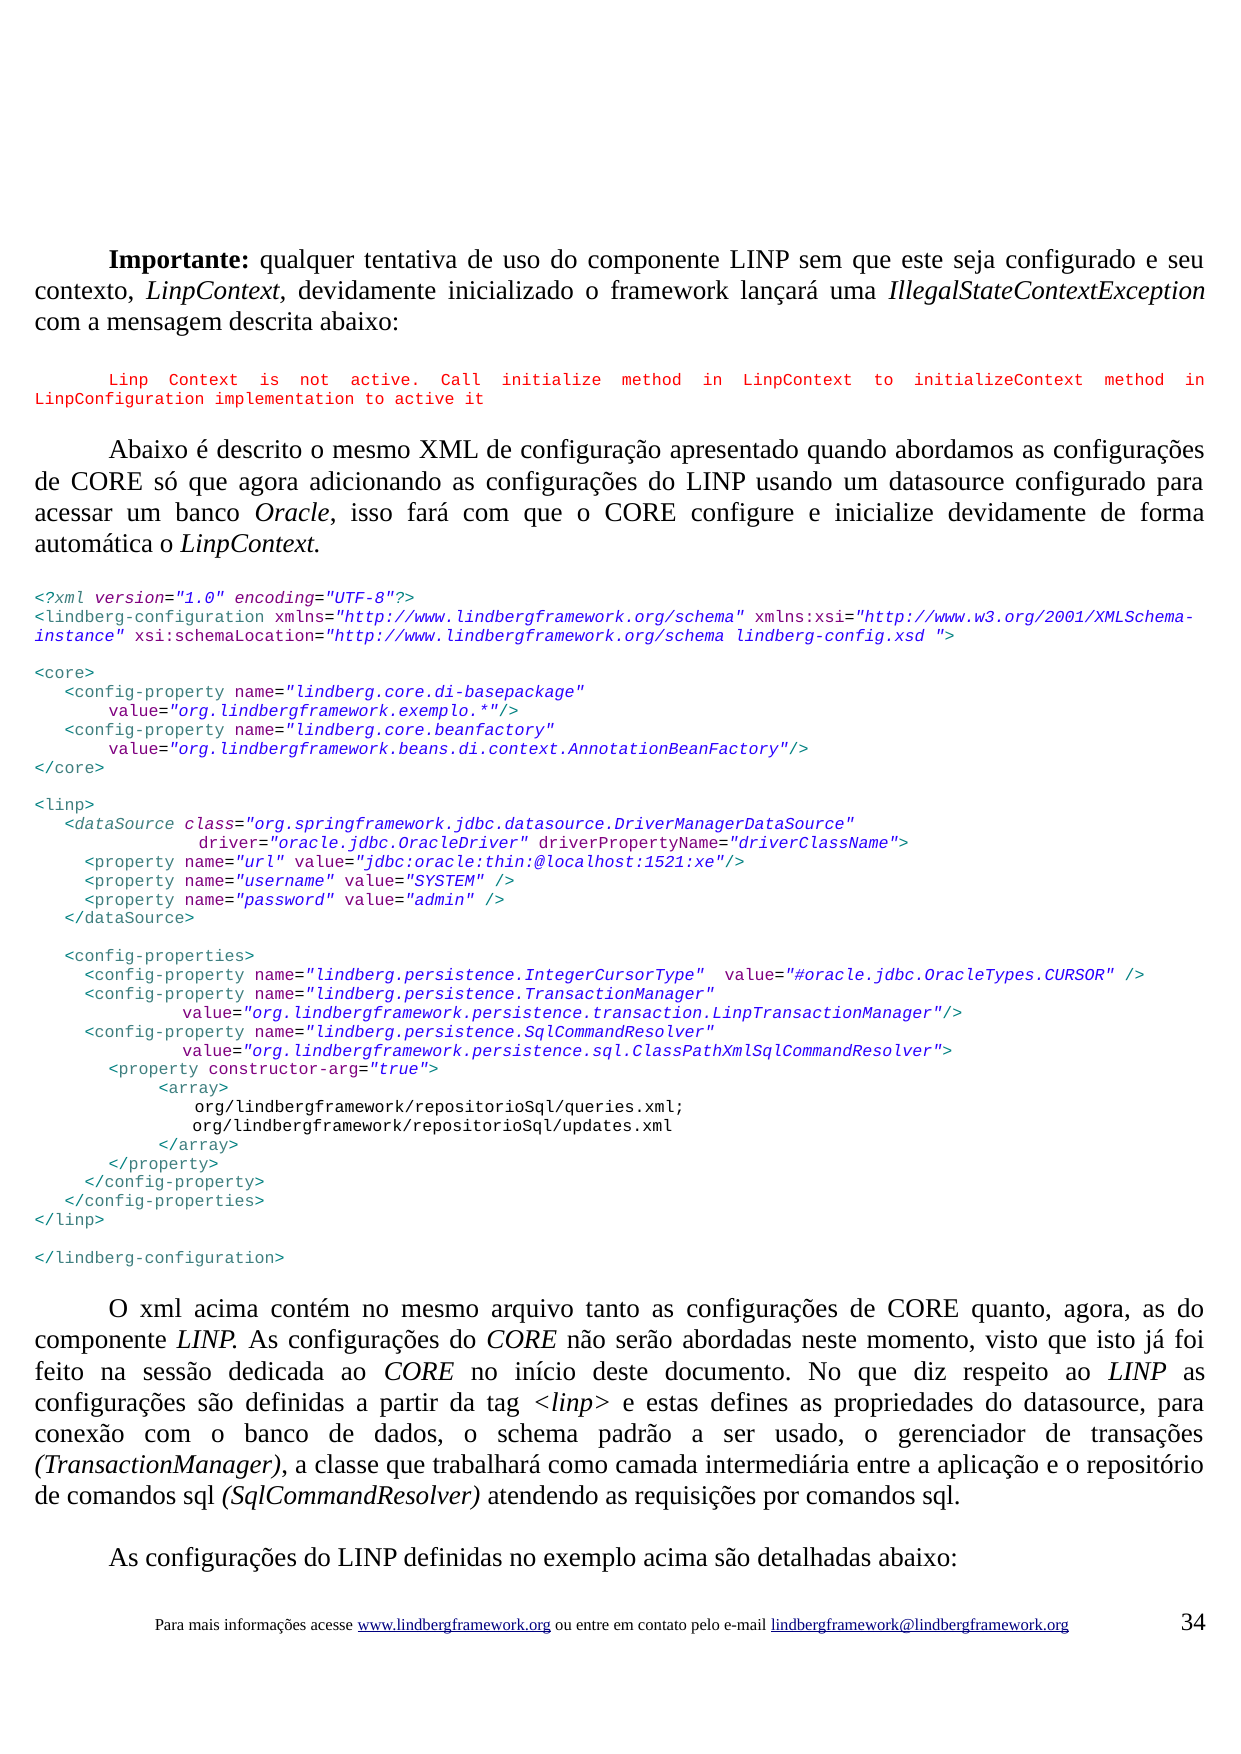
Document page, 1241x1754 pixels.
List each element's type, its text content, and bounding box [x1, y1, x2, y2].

text </array> [34, 1136, 1206, 1155]
text org/lindbergframework/repositorioSql/queries.xml; org/lindbergframework/repositorioSql/updates.xml [34, 1099, 1206, 1136]
text driver="oracle.jdbc.OracleDriver" driverPropertyName="driverClassName"> [34, 835, 1206, 853]
text </lindberg-configuration> [34, 1249, 1206, 1268]
text <config-property name="lindberg.core.beanfactory" value="org.lindbergframework.beans.di.context.AnnotationBeanFactory"/> [34, 722, 1206, 759]
text </dataSource> [34, 910, 1206, 929]
text <array> [34, 1080, 1206, 1099]
text </config-properties> [34, 1193, 1206, 1212]
text <lindberg-configuration xmlns="http://www.lindbergframework.org/schema" xmlns:xsi="http://www.w3.org/2001/XMLSchema-instance" xsi:schemaLocation="http://www.lindbergframework.org/schema lindberg-config.xsd "> [34, 608, 1206, 646]
text O xml acima contém no mesmo arquivo tanto as configurações de CORE quanto, agora, as do componente LINP. As configurações do CORE não serão abordadas neste momento, visto que isto já foi feito na sessão dedicada ao CORE no início deste documento. No que diz respeito ao LINP as configurações são definidas a partir da tag <linp> e estas defines as propriedades do datasource, para conexão com o banco de dados, o schema padrão a ser usado, o gerenciador de transações (TransactionManager), a classe que trabalhará como camada intermediária entre a aplicação e o repositório de comandos sql (SqlCommandResolver) atendendo as requisições por comandos sql. [34, 1292, 1206, 1510]
text <property name="username" value="SYSTEM" /> [34, 872, 1206, 891]
text Linp Context is not active. Call initialize method in LinpContext to initializeContext method in LinpConfiguration implementation to active it [34, 360, 1206, 410]
text <config-properties> [34, 948, 1206, 967]
text <config-property name="lindberg.persistence.TransactionManager" value="org.lindbergframework.persistence.transaction.LinpTransactionManager"/> [34, 986, 1206, 1023]
text </core> [34, 759, 1206, 778]
text </linp> [34, 1212, 1206, 1231]
text <property name="url" value="jdbc:oracle:thin:@localhost:1521:xe"/> [34, 853, 1206, 872]
text </config-property> [34, 1174, 1206, 1193]
text <config-property name="lindberg.persistence.SqlCommandResolver" value="org.lindbergframework.persistence.sql.ClassPathXmlSqlCommandResolver"> [34, 1023, 1206, 1061]
text <core> [34, 665, 1206, 684]
text <dataSource class="org.springframework.jdbc.datasource.DriverManagerDataSource" [34, 816, 1206, 835]
text <property name="password" value="admin" /> [34, 891, 1206, 910]
text <?xml version="1.0" encoding="UTF-8"?> [34, 589, 1206, 608]
text <config-property name="lindberg.persistence.IntegerCursorType" value="#oracle.jdbc.OracleTypes.CURSOR" /> [34, 967, 1206, 986]
text </property> [34, 1155, 1206, 1174]
text Importante: qualquer tentativa de uso do componente LINP sem que este seja configurado e seu contexto, LinpContext, devidamente inicializado o framework lançará uma IllegalStateContextException com a mensagem descrita abaixo: [34, 243, 1206, 336]
text Abaixo é descrito o mesmo XML de configuração apresentado quando abordamos as configurações de CORE só que agora adicionando as configurações do LINP usando um datasource configurado para acessar um banco Oracle, isso fará com que o CORE configure e inicialize devidamente de forma automática o LinpContext. [34, 433, 1206, 558]
text <linp> [34, 797, 1206, 816]
text As configurações do LINP definidas no exemplo acima são detalhadas abaixo: [34, 1542, 1206, 1573]
text <config-property name="lindberg.core.di-basepackage" value="org.lindbergframework.exemplo.*"/> [34, 684, 1206, 722]
text <property constructor-arg="true"> [34, 1061, 1206, 1080]
